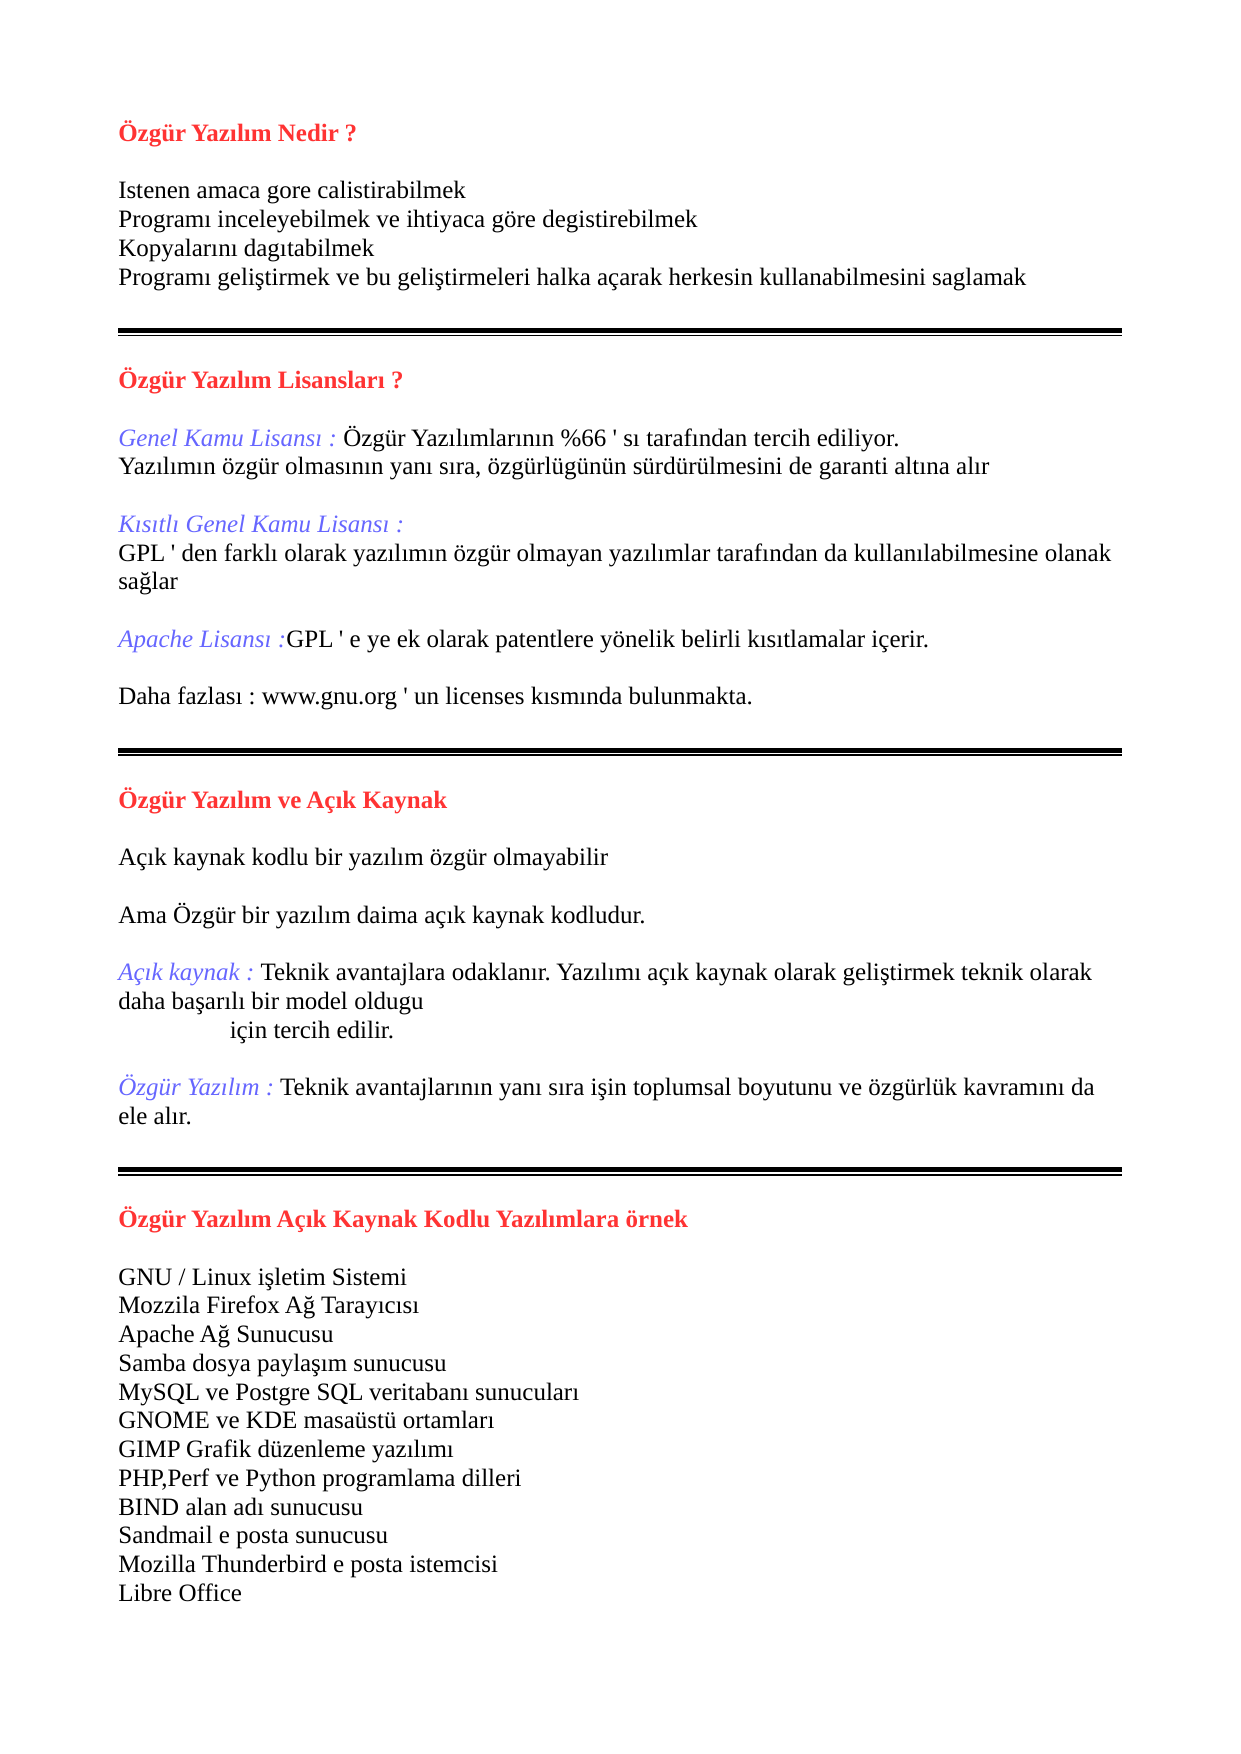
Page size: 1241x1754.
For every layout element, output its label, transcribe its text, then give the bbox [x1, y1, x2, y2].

text Ama Özgür bir yazılım daima açık kaynak kodludur. [118, 900, 1122, 928]
text Mozzila Firefox Ağ Tarayıcısı [118, 1291, 1122, 1319]
text Programı inceleyebilmek ve ihtiyaca göre degistirebilmek [118, 204, 1122, 233]
text Sandmail e posta sunucusu [118, 1521, 1122, 1549]
text Kopyalarını dagıtabilmek [118, 233, 1122, 262]
text Özgür Yazılım : Teknik avantajlarının yanı sıra işin toplumsal boyutunu ve özgürlük kavramını da ele alır. [118, 1072, 1122, 1130]
text Açık kaynak kodlu bir yazılım özgür olmayabilir [118, 842, 1122, 871]
text BIND alan adı sunucusu [118, 1492, 1122, 1521]
text GNOME ve KDE masaüstü ortamları [118, 1406, 1122, 1434]
text için tercih edilir. [118, 1015, 1122, 1043]
text PHP,Perf ve Python programlama dilleri [118, 1463, 1122, 1492]
text Programı geliştirmek ve bu geliştirmeleri halka açarak herkesin kullanabilmesini saglamak [118, 262, 1122, 291]
text Apache Lisansı :GPL ' e ye ek olarak patentlere yönelik belirli kısıtlamalar içerir. [118, 624, 1122, 653]
text GIMP Grafik düzenleme yazılımı [118, 1434, 1122, 1463]
text Apache Ağ Sunucusu [118, 1319, 1122, 1348]
text Istenen amaca gore calistirabilmek [118, 176, 1122, 204]
text MySQL ve Postgre SQL veritabanı sunucuları [118, 1377, 1122, 1406]
text Libre Office [118, 1578, 1122, 1607]
text GPL ' den farklı olarak yazılımın özgür olmayan yazılımlar tarafından da kullanılabilmesine olanak sağlar [118, 538, 1122, 595]
text Genel Kamu Lisansı : Özgür Yazılımlarının %66 ' sı tarafından tercih ediliyor. [118, 423, 1122, 451]
text Özgür Yazılım Açık Kaynak Kodlu Yazılımlara örnek [118, 1204, 1122, 1233]
text GNU / Linux işletim Sistemi [118, 1262, 1122, 1291]
text Açık kaynak : Teknik avantajlara odaklanır. Yazılımı açık kaynak olarak geliştirmek teknik olarak daha başarılı bir model oldugu [118, 957, 1122, 1015]
text Mozilla Thunderbird e posta istemcisi [118, 1549, 1122, 1578]
text Daha fazlası : www.gnu.org ' un licenses kısmında bulunmakta. [118, 681, 1122, 710]
text Kısıtlı Genel Kamu Lisansı : [118, 509, 1122, 538]
text Samba dosya paylaşım sunucusu [118, 1348, 1122, 1377]
text Özgür Yazılım Nedir ? [118, 118, 1122, 147]
text Yazılımın özgür olmasının yanı sıra, özgürlügünün sürdürülmesini de garanti altına alır [118, 451, 1122, 480]
text Özgür Yazılım ve Açık Kaynak [118, 785, 1122, 813]
text Özgür Yazılım Lisansları ? [118, 365, 1122, 394]
